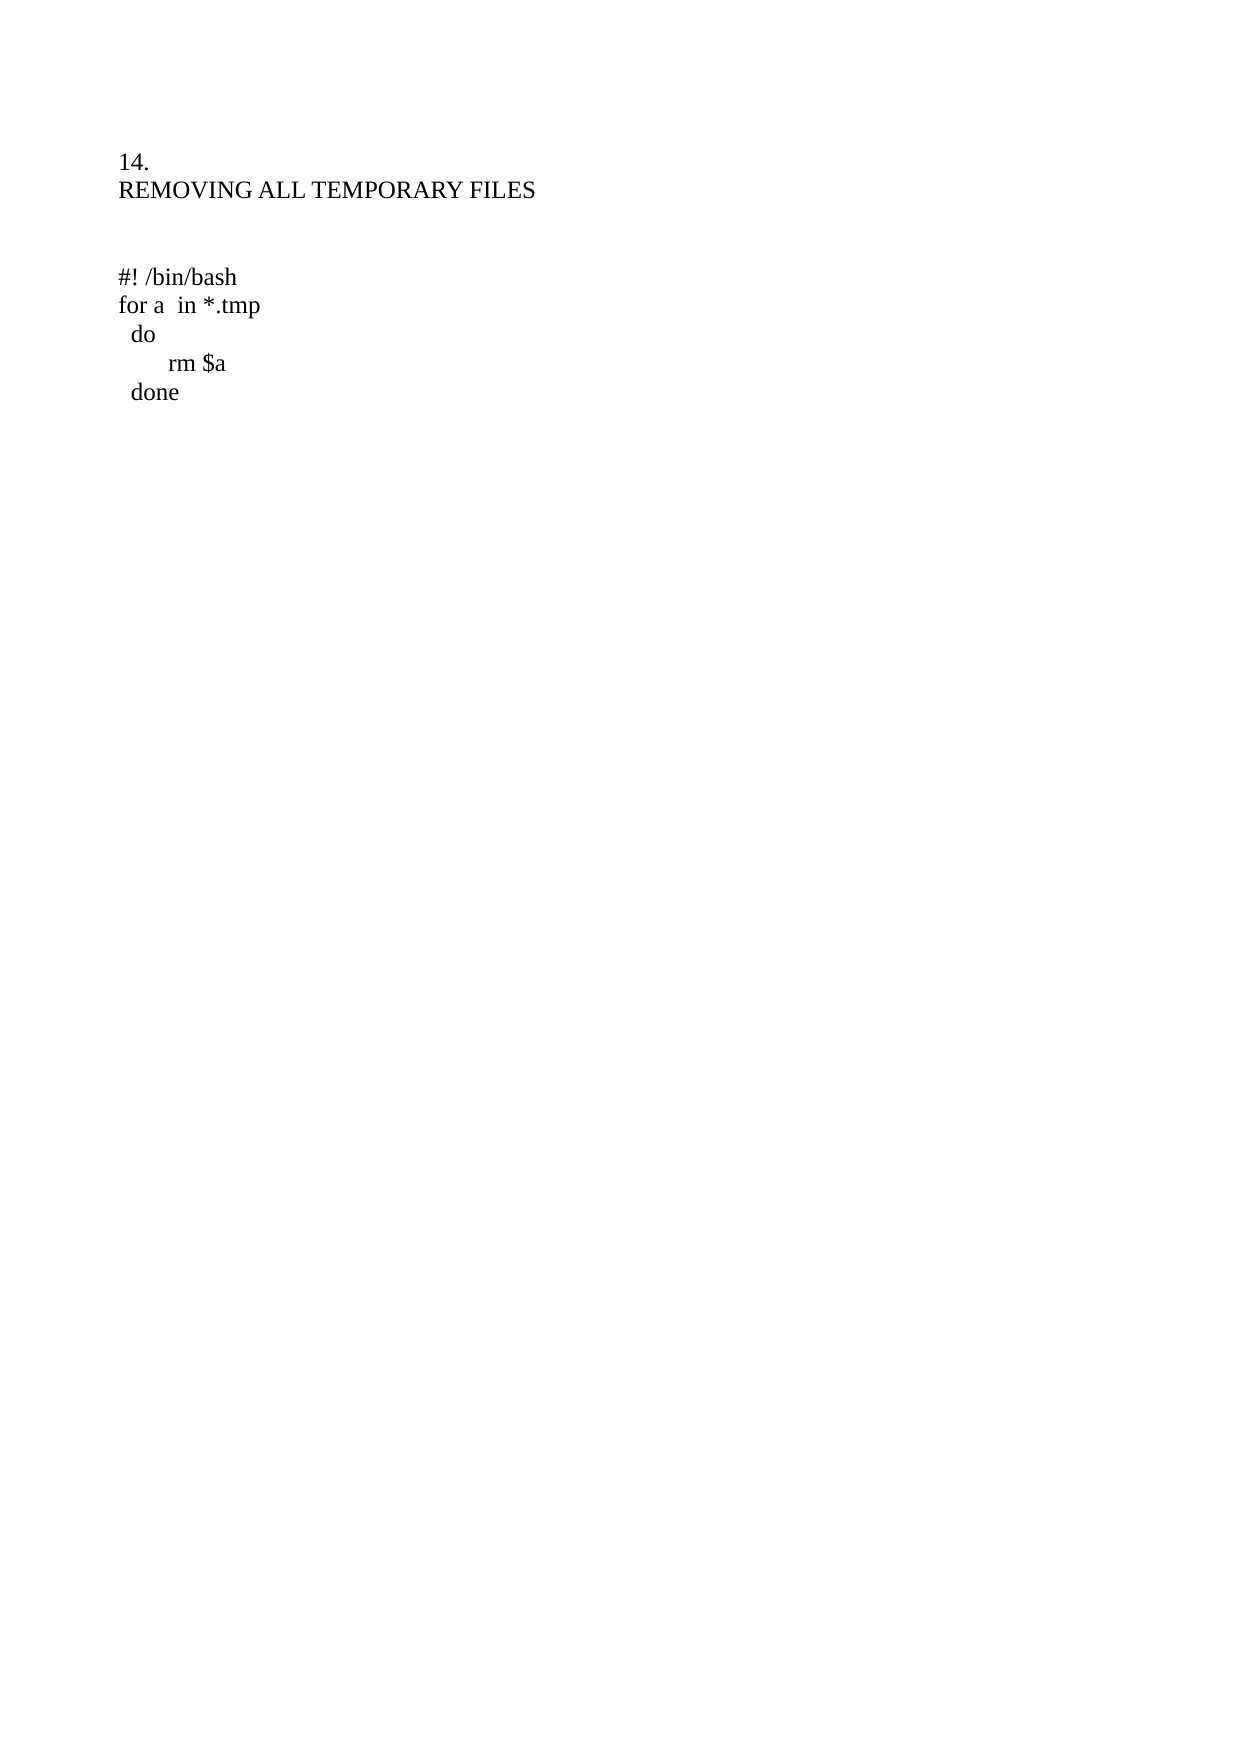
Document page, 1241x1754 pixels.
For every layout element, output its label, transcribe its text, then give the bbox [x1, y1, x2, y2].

text #! /bin/bash [118, 262, 1122, 291]
text REMOVING ALL TEMPORARY FILES [118, 176, 1122, 204]
text done [118, 377, 1122, 406]
text for a in *.tmp [118, 291, 1122, 319]
text do [118, 319, 1122, 348]
text 14. [118, 147, 1122, 176]
text rm $a [118, 348, 1122, 377]
